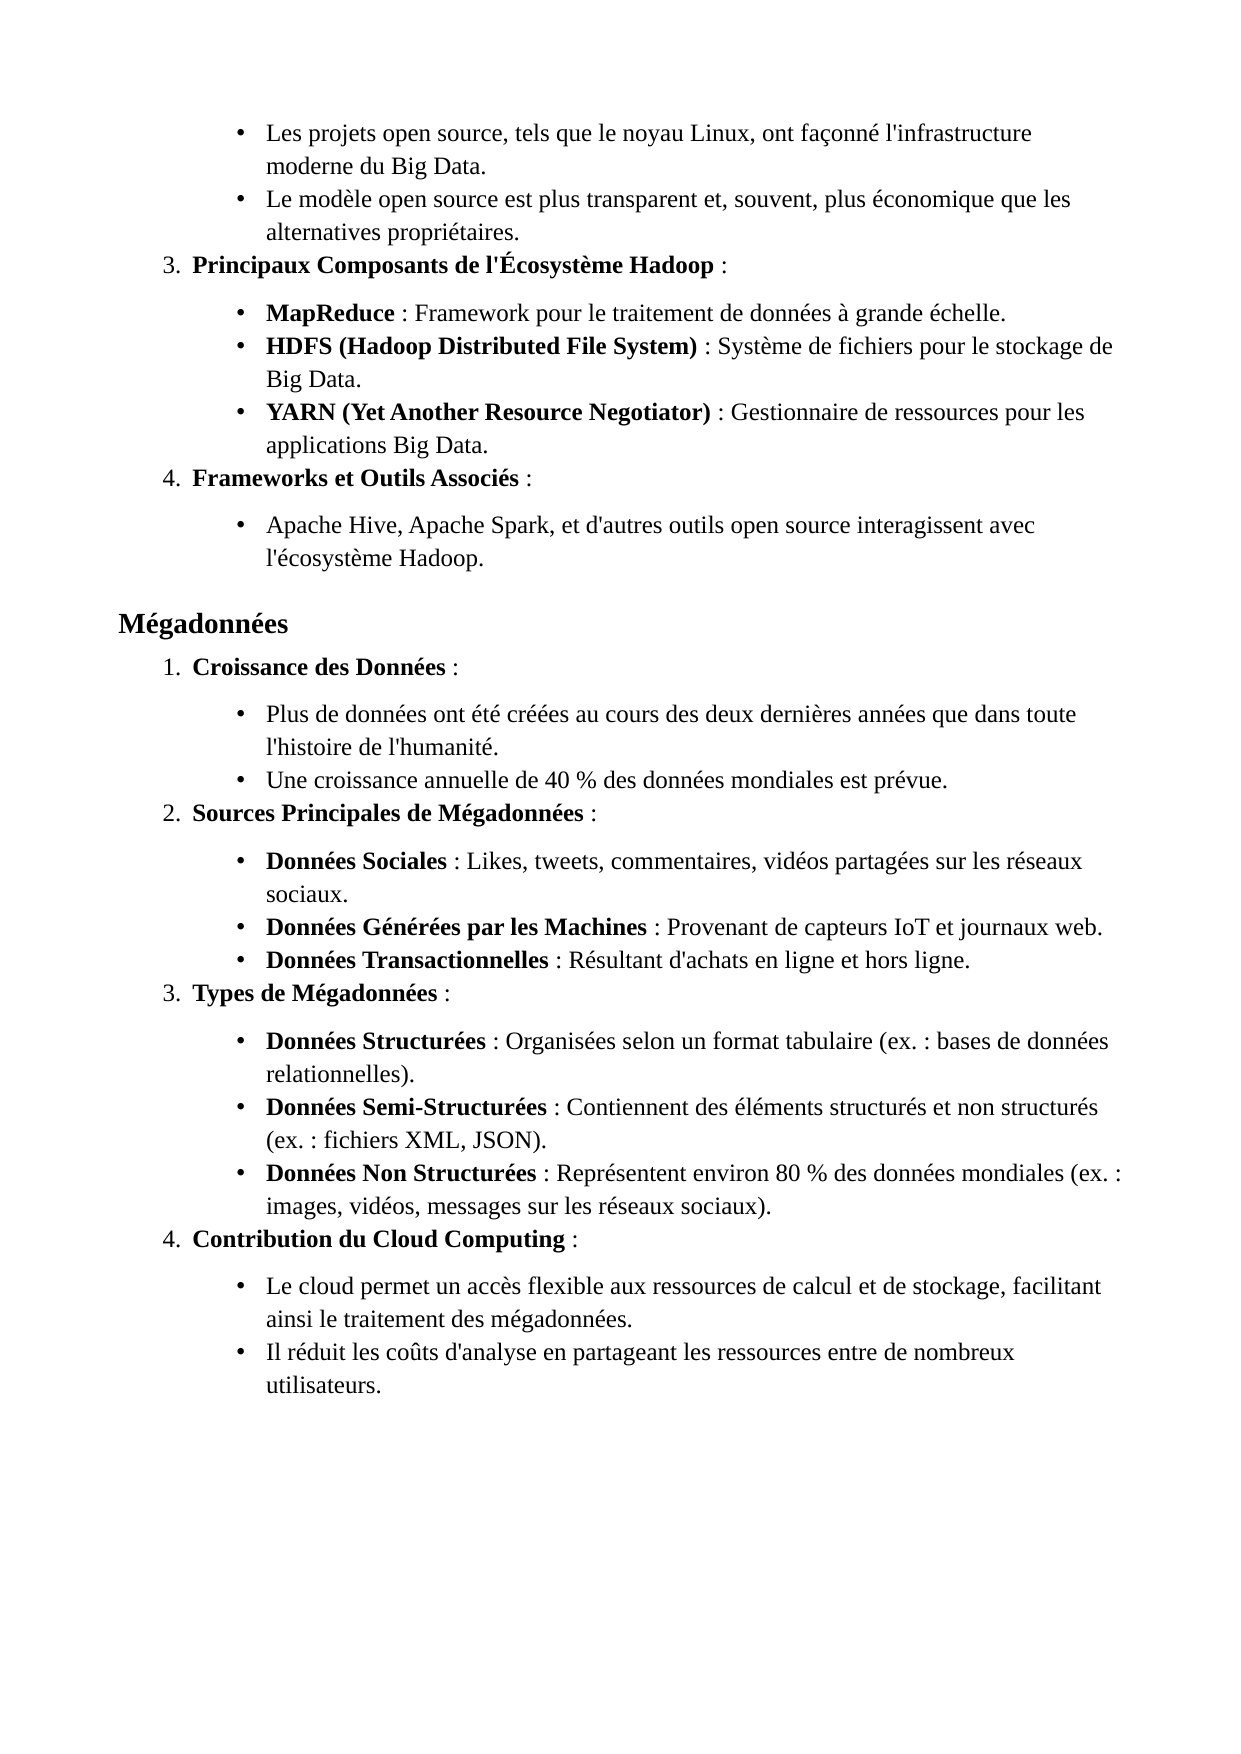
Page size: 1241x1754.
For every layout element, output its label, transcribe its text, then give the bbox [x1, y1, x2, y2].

list YARN (Yet Another Resource Negotiator) : Gestionnaire de ressources pour les applications Big Data. [236, 397, 1122, 459]
list Plus de données ont été créées au cours des deux dernières années que dans toute l'histoire de l'humanité. [236, 699, 1122, 761]
list Le modèle open source est plus transparent et, souvent, plus économique que les alternatives propriétaires. [236, 184, 1122, 246]
list MapReduce : Framework pour le traitement de données à grande échelle. [236, 298, 1122, 327]
list Sources Principales de Mégadonnées : [162, 798, 1122, 827]
list Une croissance annuelle de 40 % des données mondiales est prévue. [236, 765, 1122, 794]
list Apache Hive, Apache Spark, et d'autres outils open source interagissent avec l'écosystème Hadoop. [236, 511, 1122, 572]
list Contribution du Cloud Computing : [162, 1224, 1122, 1253]
list Le cloud permet un accès flexible aux ressources de calcul et de stockage, facilitant ainsi le traitement des mégadonnées. [236, 1271, 1122, 1333]
list Principaux Composants de l'Écosystème Hadoop : [162, 250, 1122, 279]
list Données Sociales : Likes, tweets, commentaires, vidéos partagées sur les réseaux sociaux. [236, 846, 1122, 908]
list Données Transactionnelles : Résultant d'achats en ligne et hors ligne. [236, 945, 1122, 974]
list Types de Mégadonnées : [162, 978, 1122, 1007]
list HDFS (Hadoop Distributed File System) : Système de fichiers pour le stockage de Big Data. [236, 331, 1122, 393]
list Données Structurées : Organisées selon un format tabulaire (ex. : bases de données relationnelles). [236, 1026, 1122, 1087]
list Données Non Structurées : Représentent environ 80 % des données mondiales (ex. : images, vidéos, messages sur les réseaux sociaux). [236, 1158, 1122, 1219]
list Il réduit les coûts d'analyse en partageant les ressources entre de nombreux utilisateurs. [236, 1337, 1122, 1399]
list Données Générées par les Machines : Provenant de capteurs IoT et journaux web. [236, 912, 1122, 941]
list Les projets open source, tels que le noyau Linux, ont façonné l'infrastructure moderne du Big Data. [236, 118, 1122, 180]
list Données Semi-Structurées : Contiennent des éléments structurés et non structurés (ex. : fichiers XML, JSON). [236, 1092, 1122, 1153]
list Frameworks et Outils Associés : [162, 463, 1122, 492]
subtitle Mégadonnées [118, 606, 1122, 639]
list Croissance des Données : [162, 652, 1122, 681]
